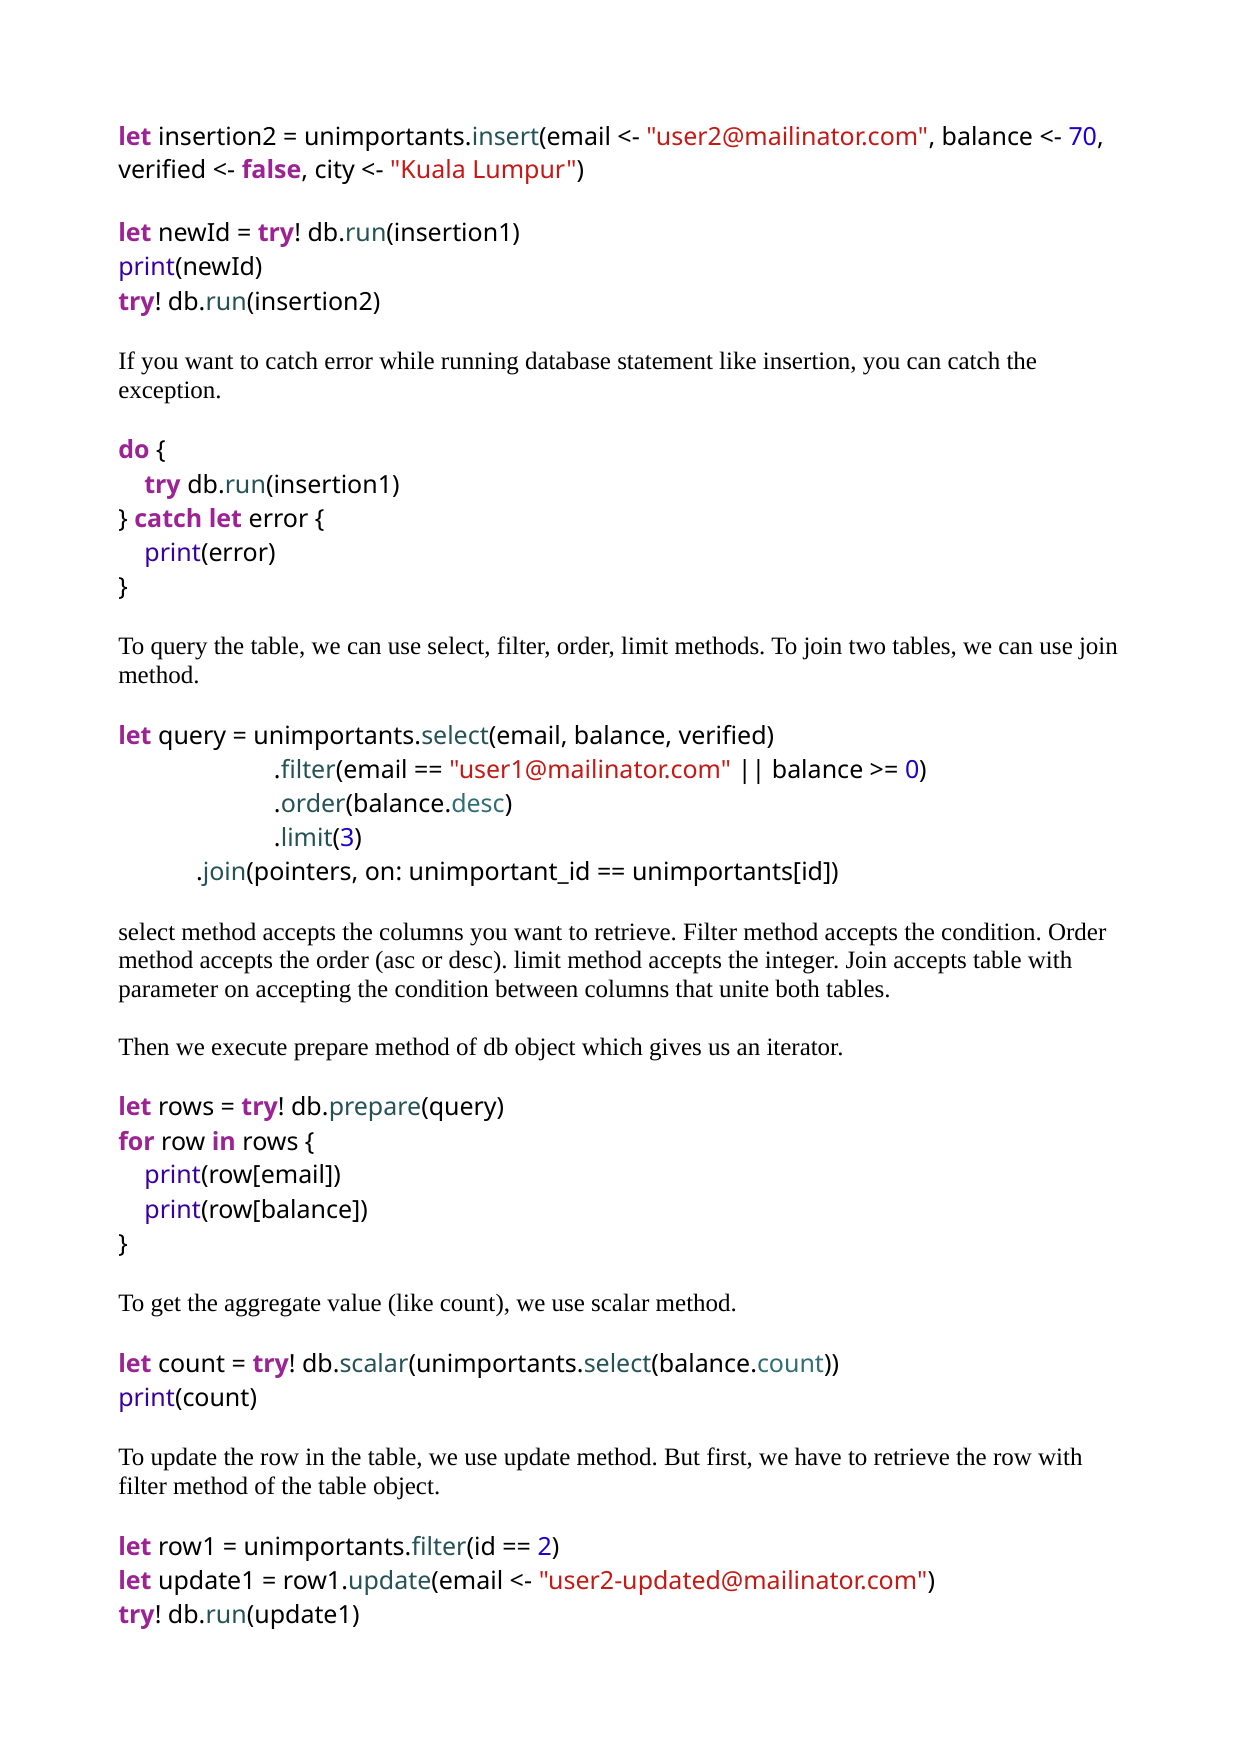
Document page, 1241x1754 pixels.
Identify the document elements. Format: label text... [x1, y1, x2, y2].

text .filter(email == "user1@mailinator.com" || balance >= 0) [118, 752, 1122, 786]
text print(count) [118, 1380, 1122, 1414]
text let rows = try! db.prepare(query) [118, 1089, 1122, 1123]
text let row1 = unimportants.filter(id == 2) [118, 1529, 1122, 1563]
text print(row[balance]) [118, 1191, 1122, 1225]
text .limit(3) [118, 820, 1122, 854]
text try! db.run(insertion2) [118, 283, 1122, 317]
text let newId = try! db.run(insertion1) [118, 215, 1122, 249]
text print(newId) [118, 249, 1122, 283]
text } [118, 568, 1122, 602]
text .join(pointers, on: unimportant_id == unimportants[id]) [118, 854, 1122, 888]
text If you want to catch error while running database statement like insertion, you can catch the exception. [118, 346, 1122, 403]
text To update the row in the table, we use update method. But first, we have to retrieve the row with filter method of the table object. [118, 1442, 1122, 1500]
text select method accepts the columns you want to retrieve. Filter method accepts the condition. Order method accepts the order (asc or desc). limit method accepts the integer. Join accepts table with parameter on accepting the condition between columns that unite both tables. [118, 917, 1122, 1003]
text } catch let error { [118, 500, 1122, 534]
text Then we execute prepare method of db object which gives us an iterator. [118, 1032, 1122, 1060]
text let query = unimportants.select(email, balance, verified) [118, 717, 1122, 752]
text let count = try! db.scalar(unimportants.select(balance.count)) [118, 1346, 1122, 1380]
text for row in rows { [118, 1123, 1122, 1157]
text try! db.run(update1) [118, 1597, 1122, 1631]
text To query the table, we can use select, filter, order, limit methods. To join two tables, we can use join method. [118, 631, 1122, 689]
text try db.run(insertion1) [118, 466, 1122, 500]
text let update1 = row1.update(email <- "user2-updated@mailinator.com") [118, 1563, 1122, 1597]
text .order(balance.desc) [118, 786, 1122, 820]
text print(error) [118, 534, 1122, 568]
text } [118, 1225, 1122, 1259]
text print(row[email]) [118, 1157, 1122, 1191]
text let insertion2 = unimportants.insert(email <- "user2@mailinator.com", balance <- 70, verified <- false, city <- "Kuala Lumpur") [118, 118, 1122, 186]
text To get the aggregate value (like count), we use scalar method. [118, 1288, 1122, 1317]
text do { [118, 432, 1122, 466]
